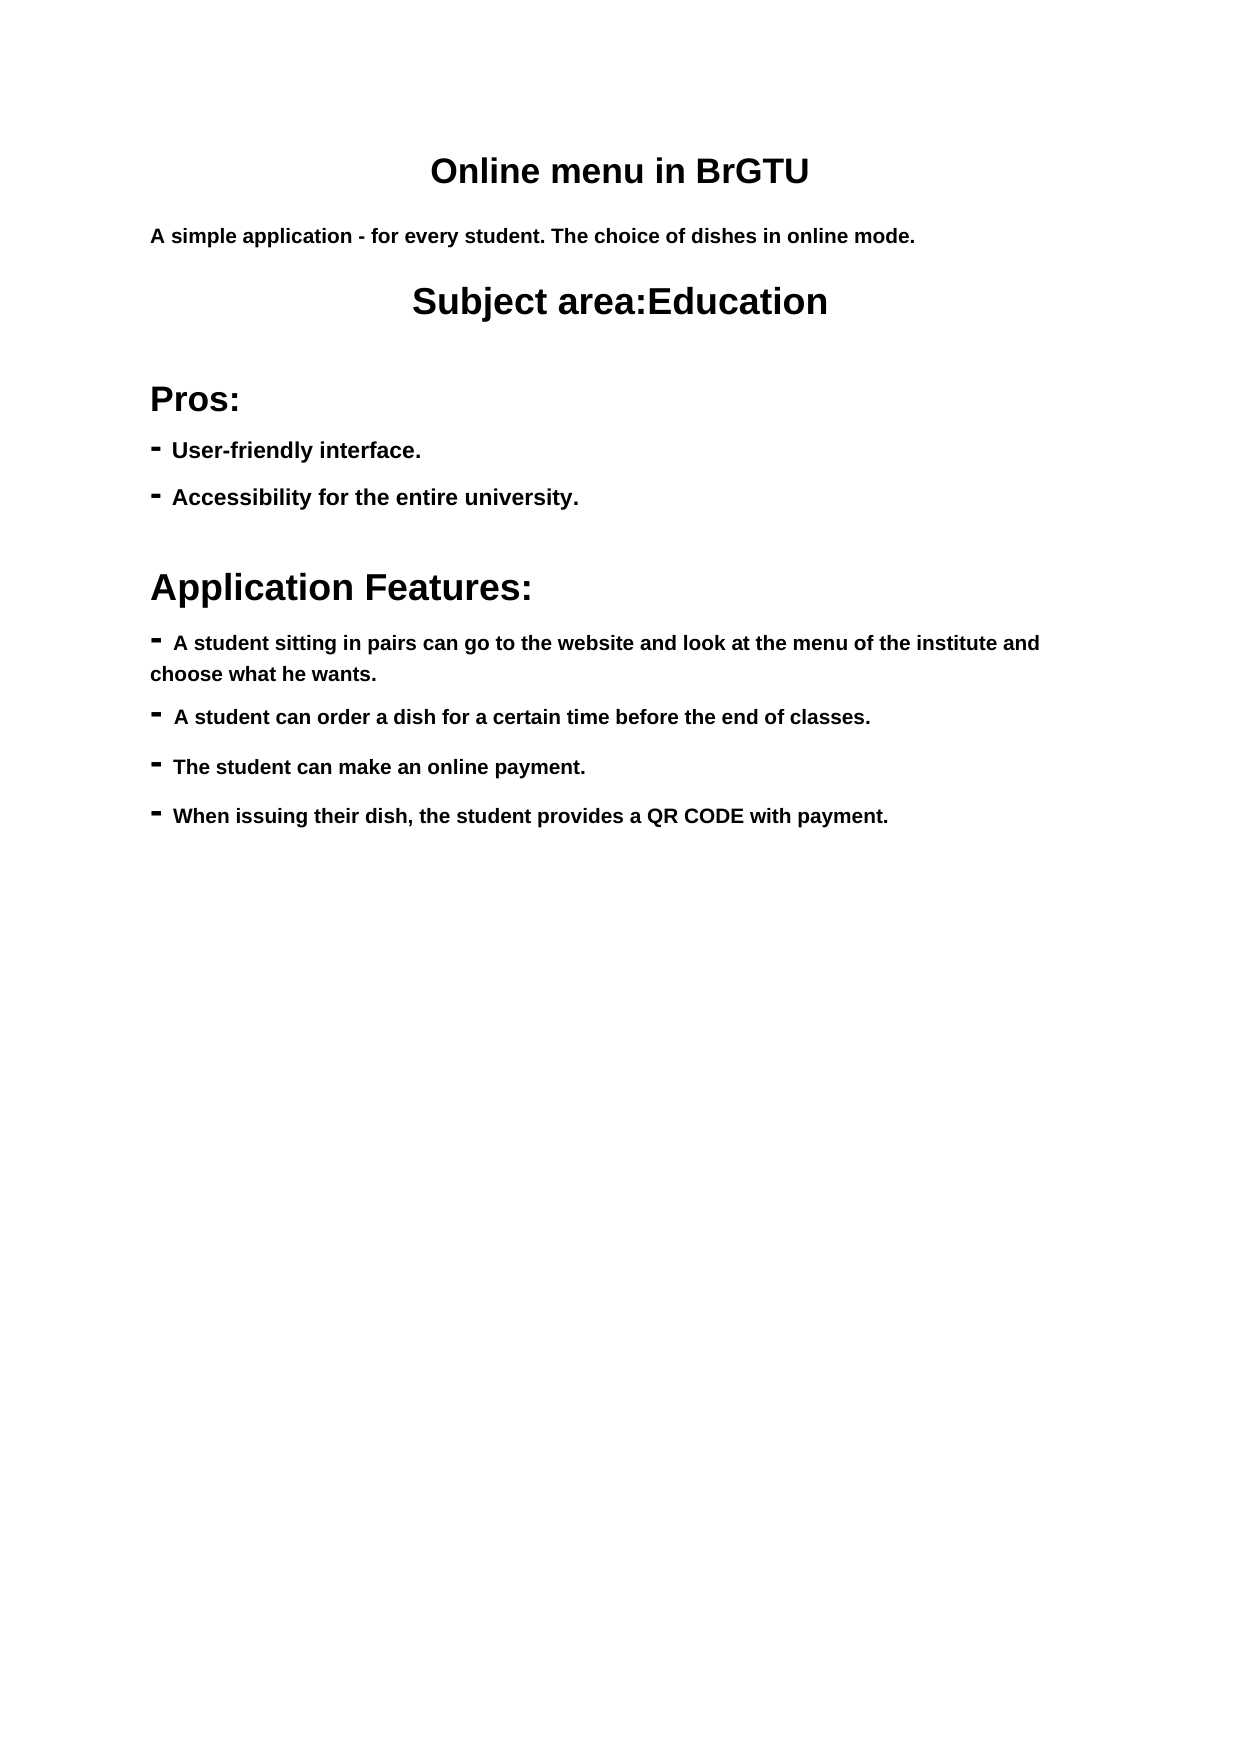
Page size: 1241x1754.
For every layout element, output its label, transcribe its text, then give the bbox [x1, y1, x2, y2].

text - When issuing their dish, the student provides a QR CODE with payment. [150, 789, 1090, 832]
text - The student can make an online payment. [150, 739, 1090, 782]
text Application Features: [150, 566, 1090, 609]
text - A student sitting in pairs can go to the website and look at the menu of the institute and choose what he wants. [150, 615, 1090, 686]
text - A student can order a dish for a certain time before the end of classes. [150, 689, 1090, 732]
text A simple application - for every student. The choice of dishes in online mode. [150, 224, 1090, 248]
text - User-friendly interface. [150, 425, 1090, 466]
text Online menu in BrGTU [150, 150, 1090, 191]
text - Accessibility for the entire university. [150, 472, 1090, 513]
text Pros: [150, 378, 1090, 419]
text Subject area:Education [150, 279, 1090, 322]
